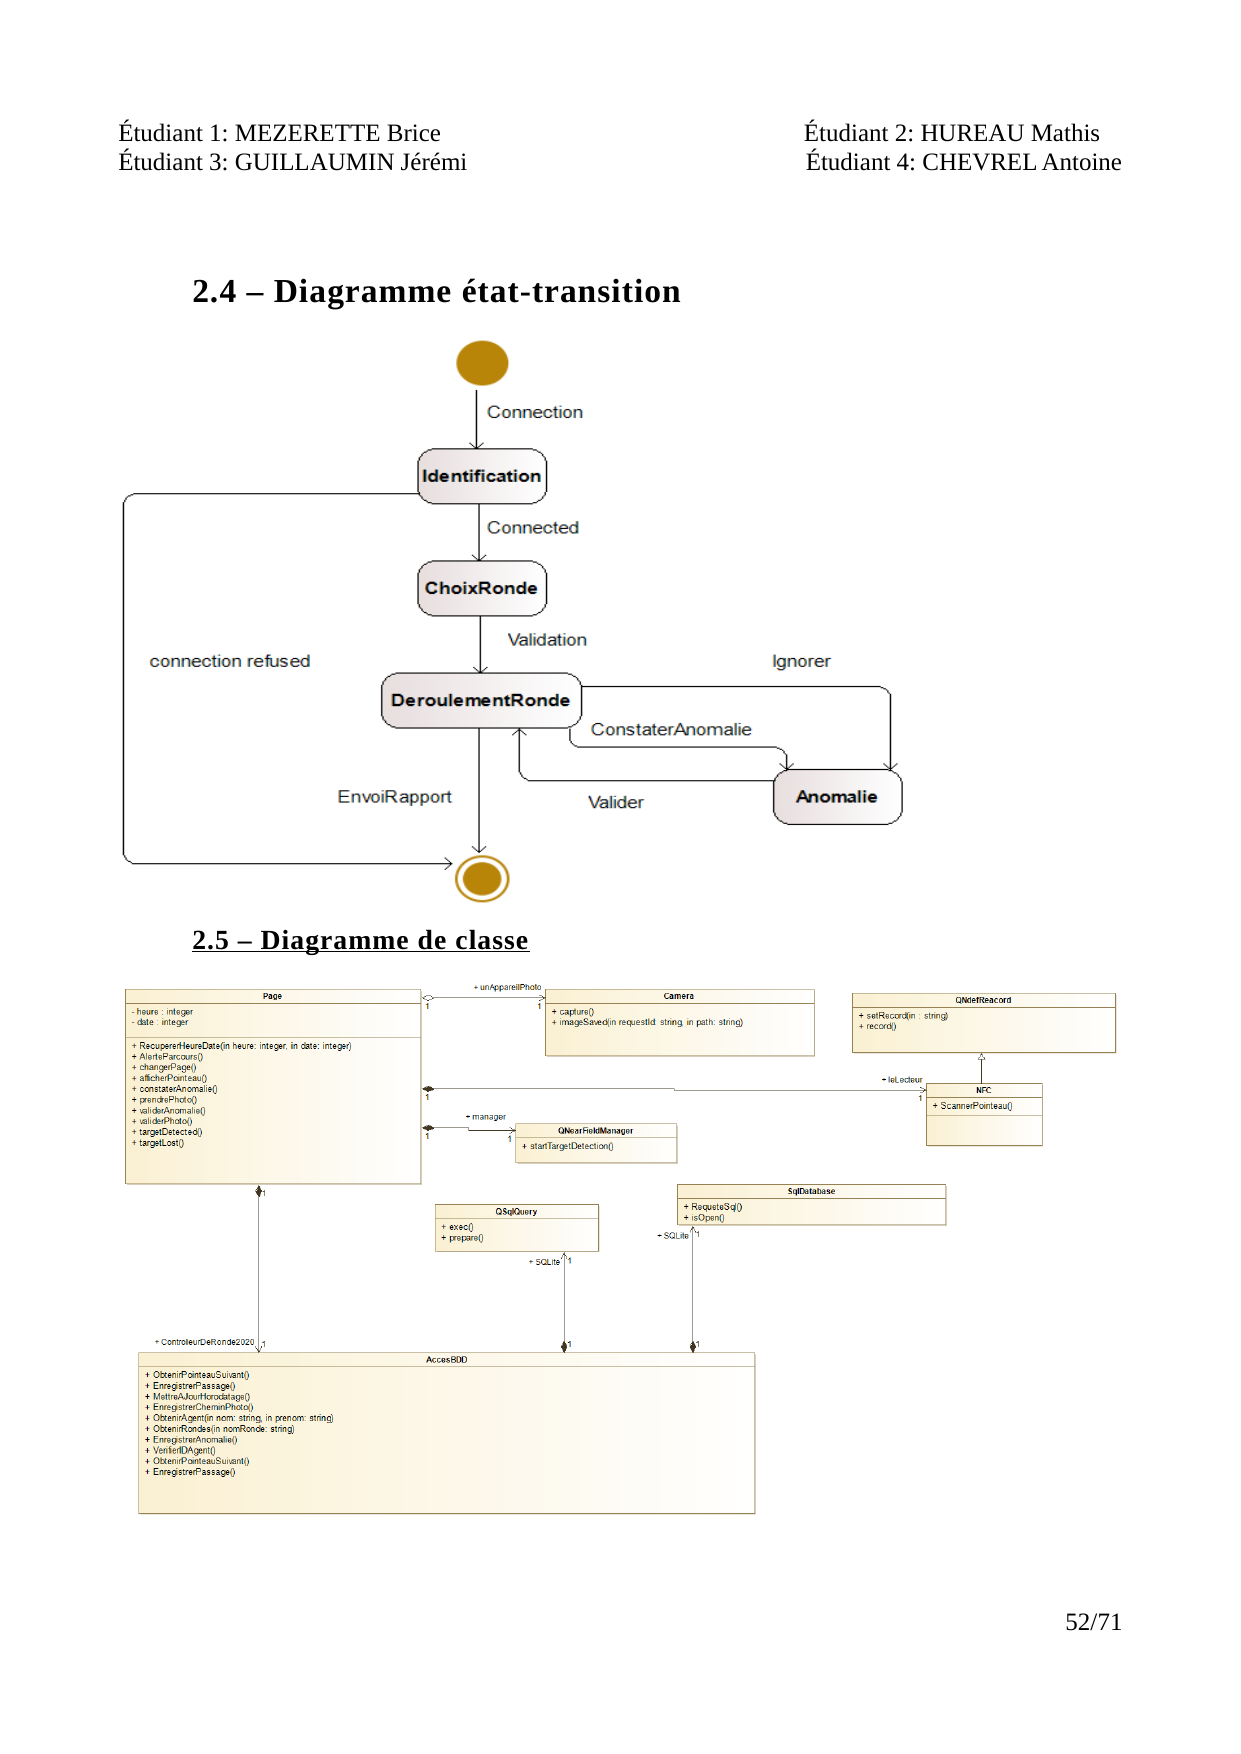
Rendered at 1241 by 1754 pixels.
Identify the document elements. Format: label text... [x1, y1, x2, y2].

subtitle 2.5 – Diagramme de classe [118, 923, 1122, 955]
subtitle 2.4 – Diagramme état-transition [118, 271, 1122, 309]
picture [118, 967, 1123, 1521]
picture [97, 326, 925, 917]
